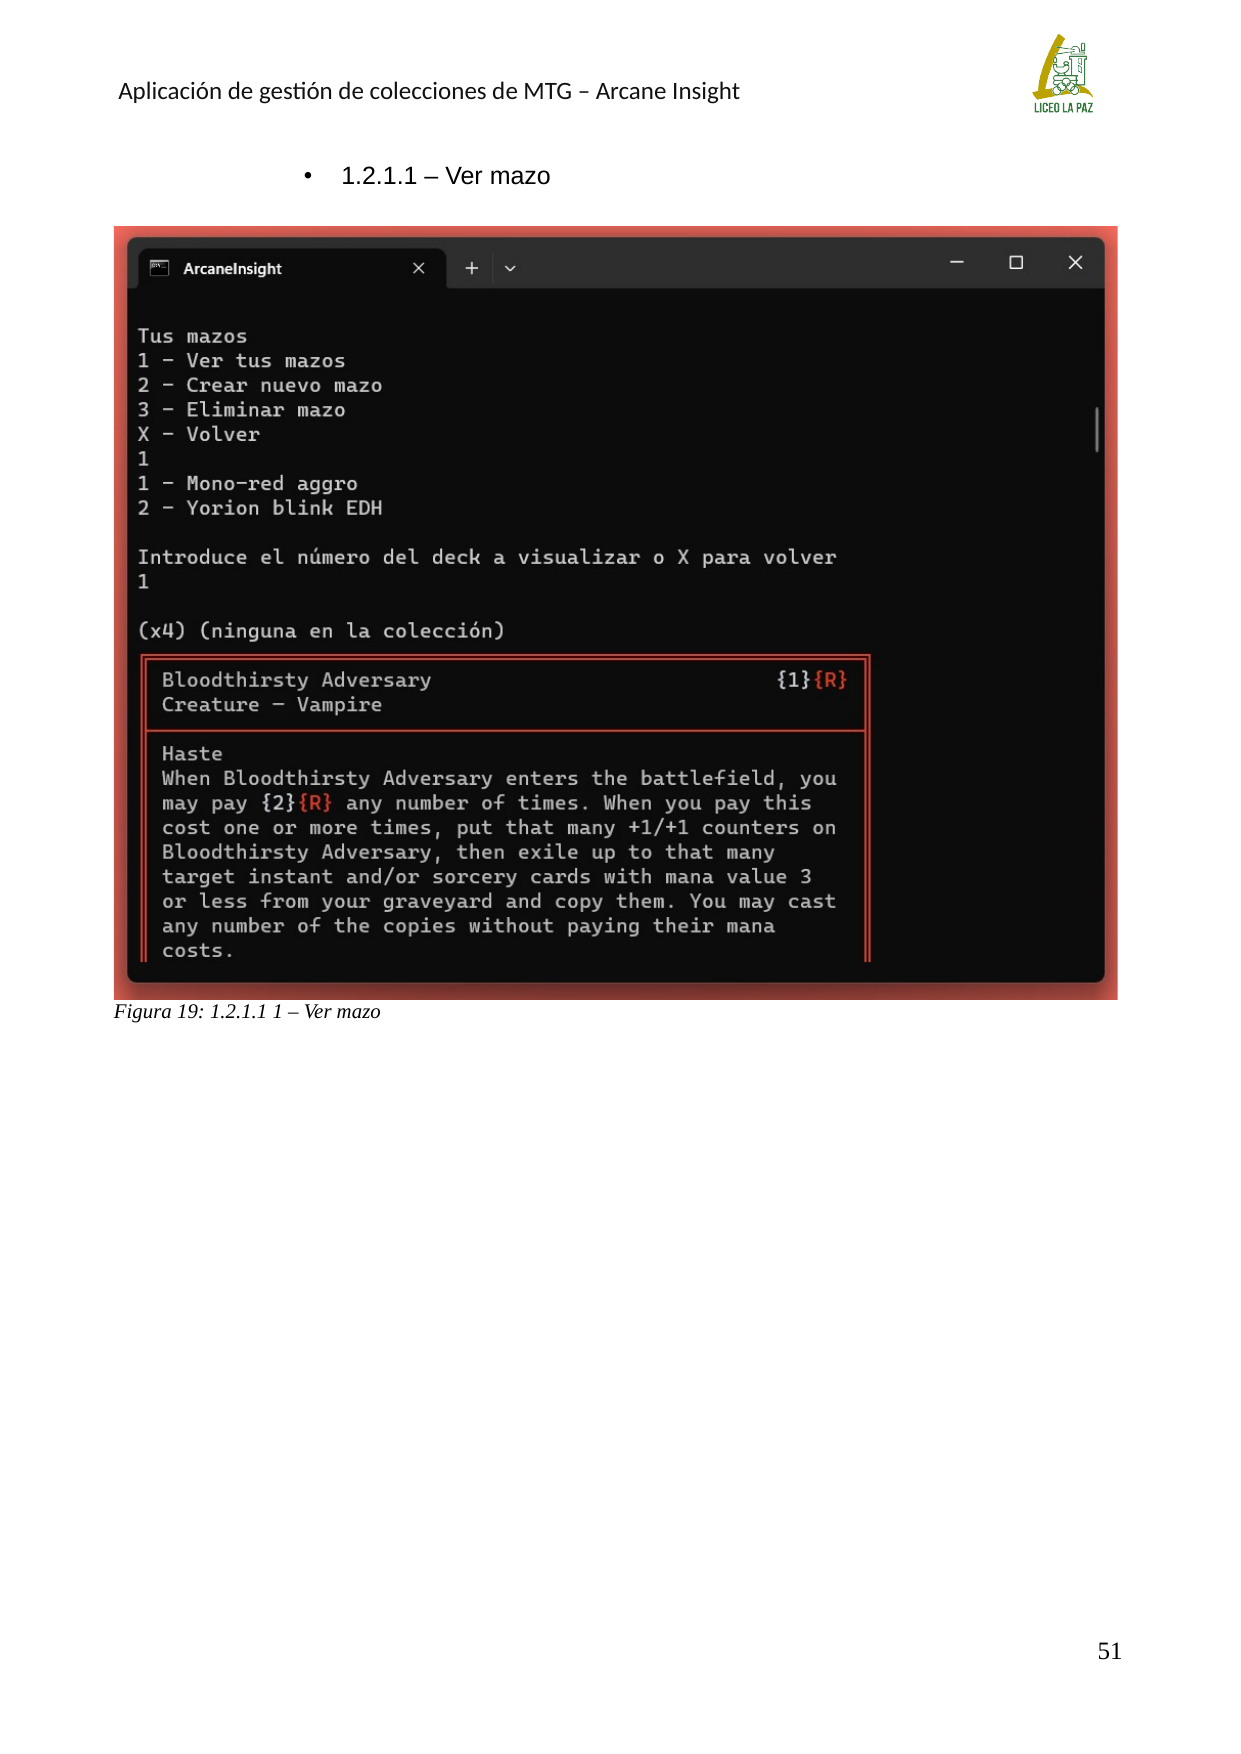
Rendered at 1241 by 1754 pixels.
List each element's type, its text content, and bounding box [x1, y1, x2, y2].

picture [1025, 26, 1100, 121]
text Figura 19: 1.2.1.1 1 – Ver mazo [114, 1000, 1118, 1023]
picture [113, 226, 1118, 1000]
list 1.2.1.1 – Ver mazo [303, 161, 1122, 190]
